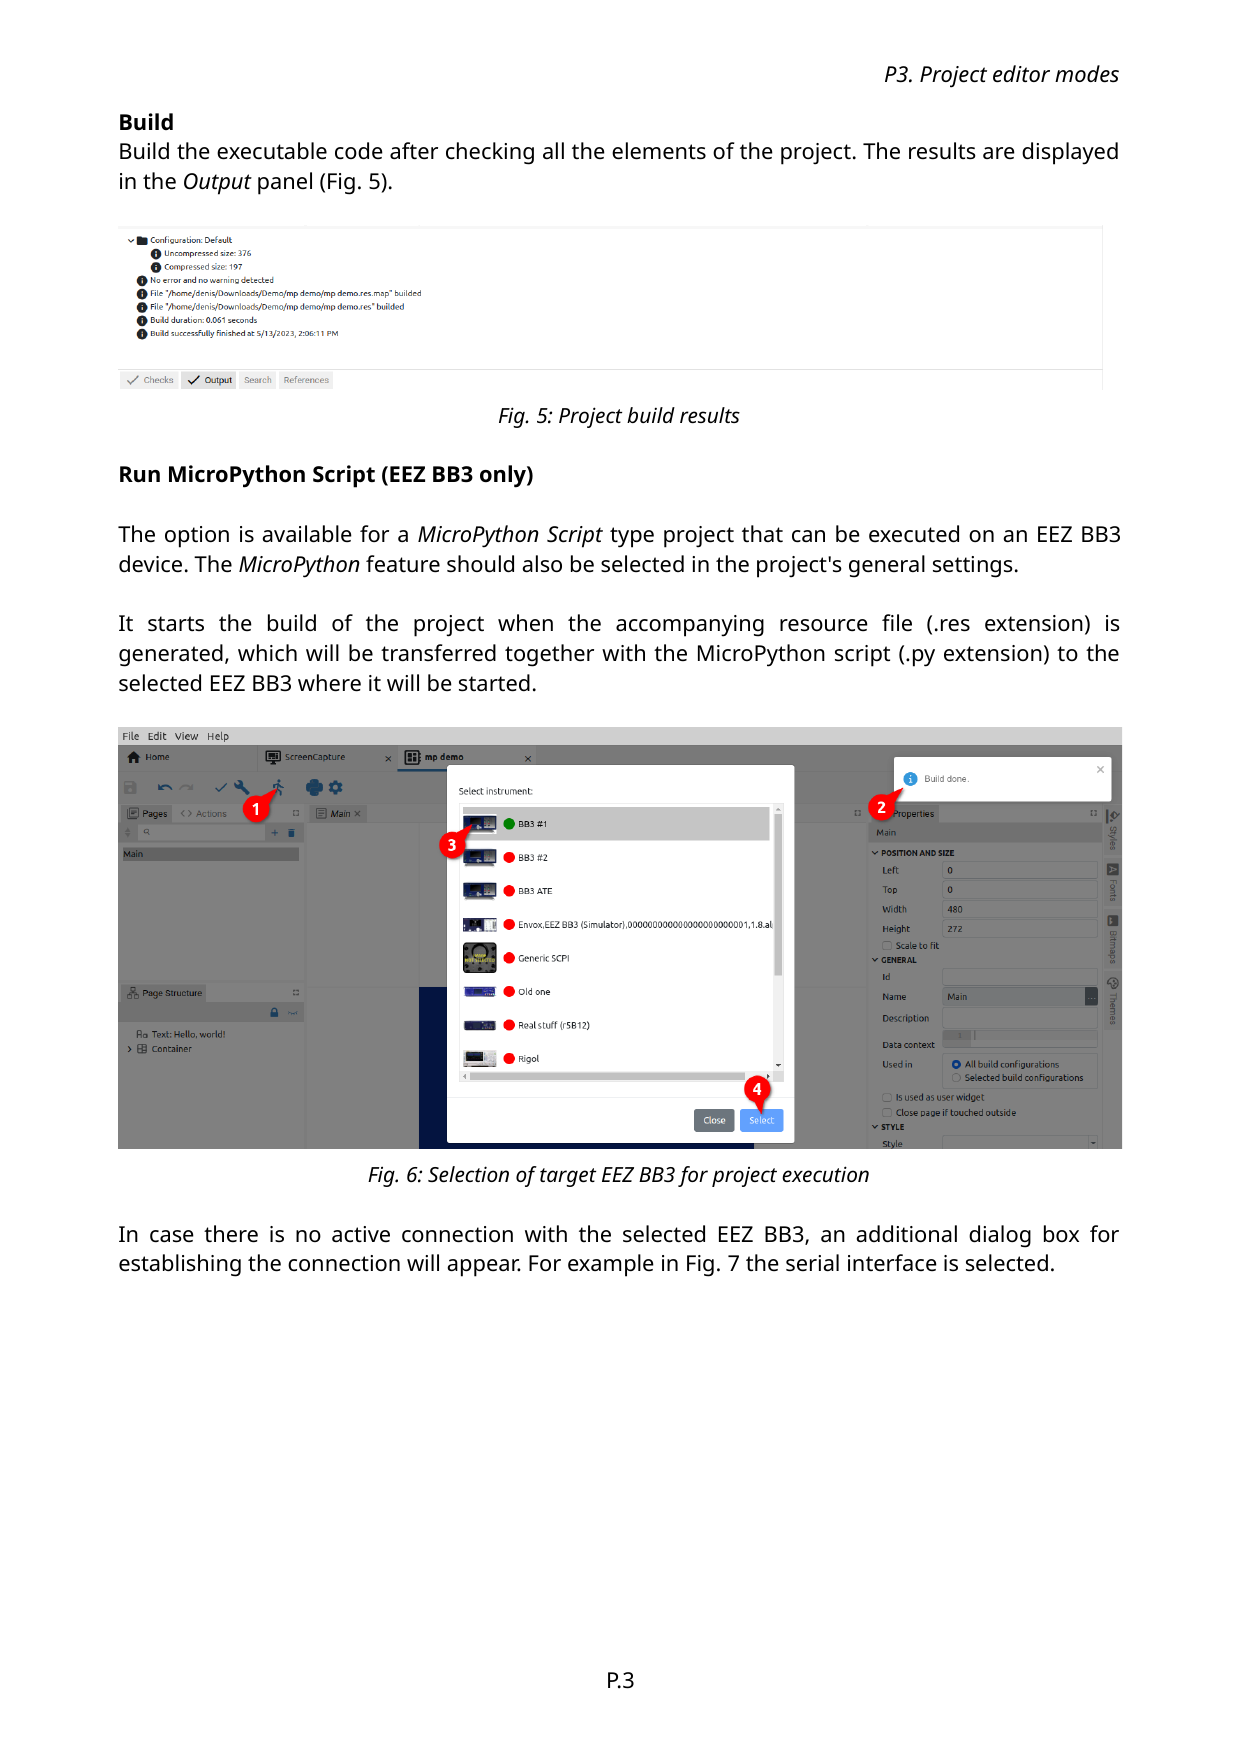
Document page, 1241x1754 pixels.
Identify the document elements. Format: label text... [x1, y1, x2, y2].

text Fig. 5: Project build results [118, 390, 1122, 430]
text The option is available for a MicroPython Script type project that can be executed on an EEZ BB3 device. The MicroPython feature should also be selected in the project's general settings. [118, 519, 1122, 579]
picture [118, 727, 1123, 1149]
text It starts the build of the project when the accompanying resource file (.res extension) is generated, which will be transferred together with the MicroPython script (.py extension) to the selected EEZ BB3 where it will be started. [118, 608, 1122, 698]
text Fig. 6: Selection of target EEZ BB3 for project execution [118, 1149, 1122, 1189]
text Build [118, 107, 1122, 136]
text In case there is no active connection with the selected EEZ BB3, an additional dialog box for establishing the connection will appear. For example in Fig. 7 the serial interface is selected. [118, 1219, 1122, 1278]
text Build the executable code after checking all the elements of the project. The results are displayed in the Output panel (Fig. 5). [118, 136, 1122, 196]
text Run MicroPython Script (EEZ BB3 only) [118, 459, 1122, 489]
picture [118, 225, 1123, 390]
